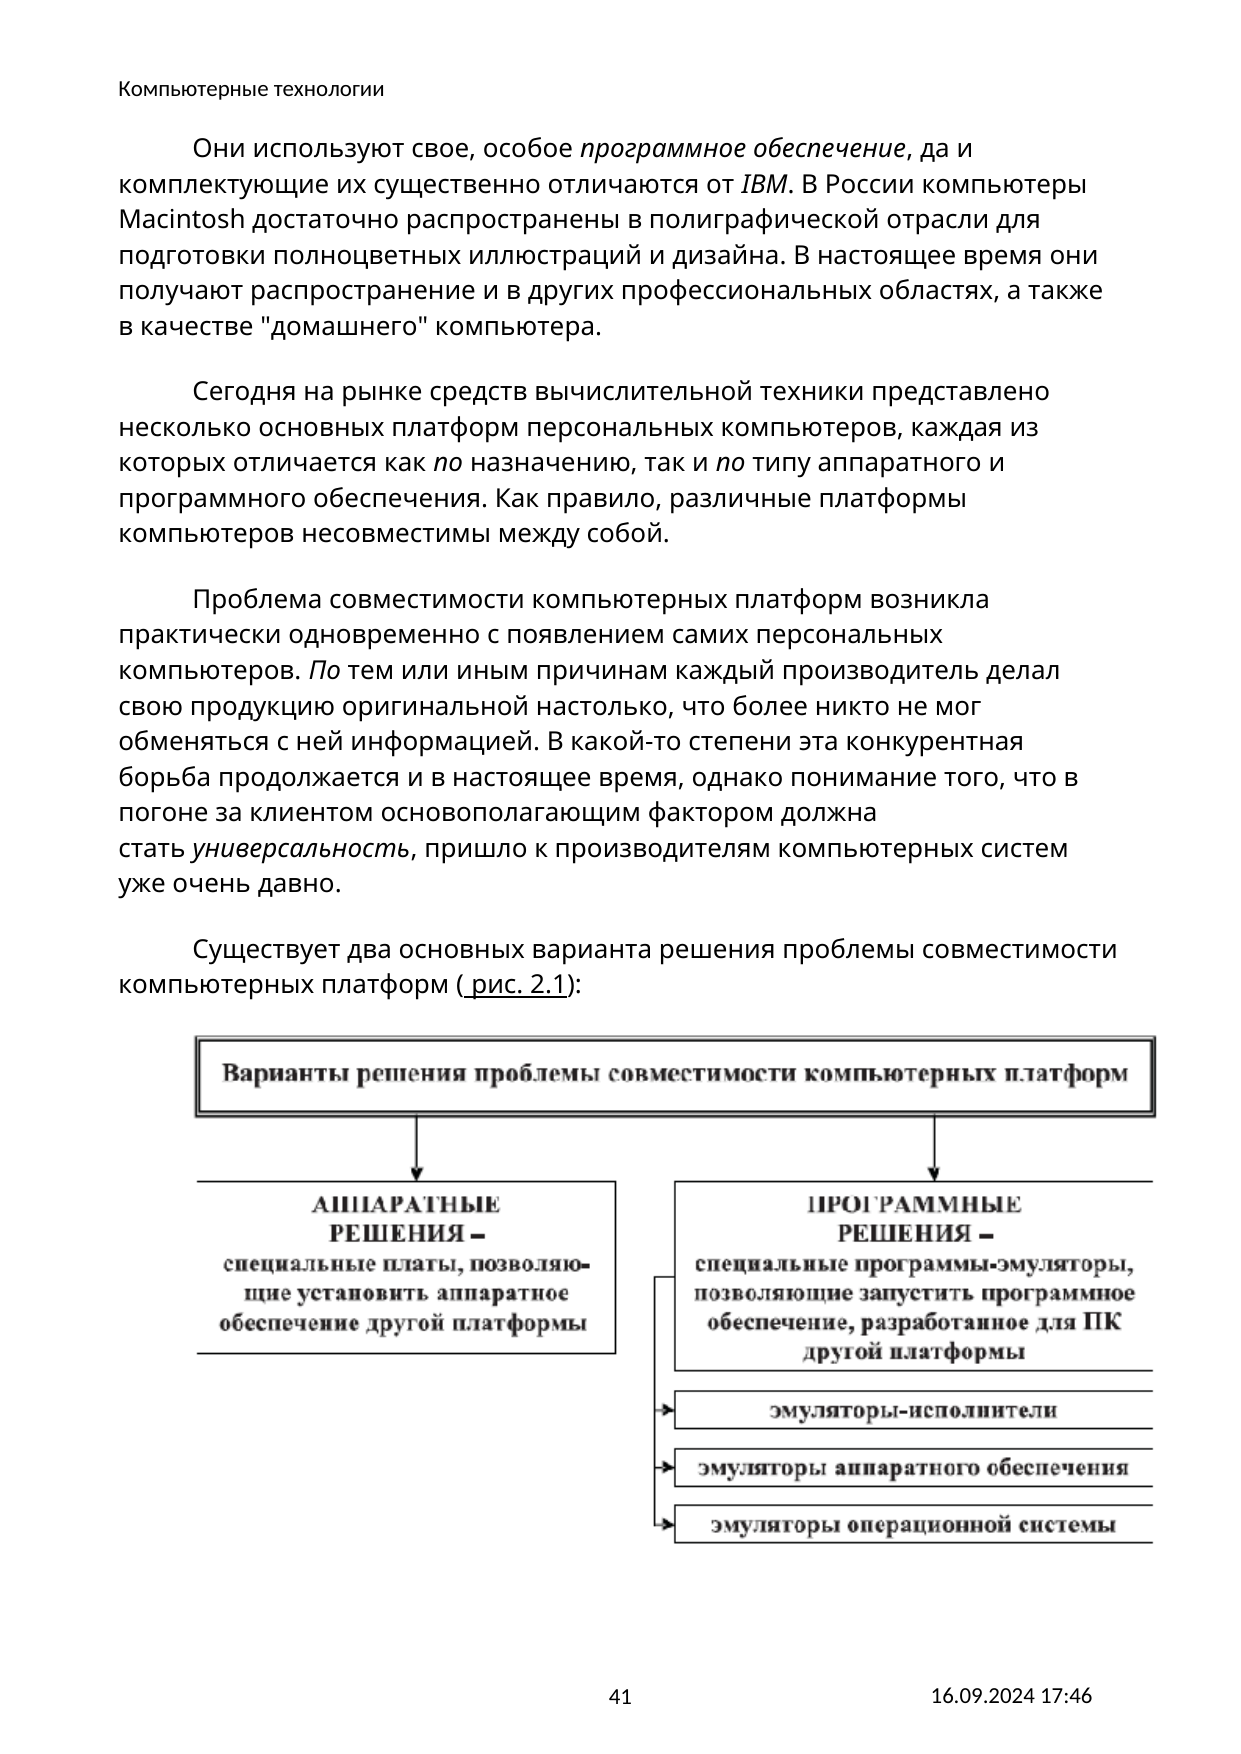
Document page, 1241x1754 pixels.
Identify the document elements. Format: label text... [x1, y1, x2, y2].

picture [192, 1031, 1161, 1550]
text Проблема совместимости компьютерных платформ возникла практически одновременно с появлением самих персональных компьютеров. По тем или иным причинам каждый производитель делал свою продукцию оригинальной настолько, что более никто не мог обменяться с ней информацией. В какой-то степени эта конкурентная борьба продолжается и в настоящее время, однако понимание того, что в погоне за клиентом основополагающим фактором должна стать универсальность, пришло к производителям компьютерных систем уже очень давно. [118, 581, 1122, 900]
text Сегодня на рынке средств вычислительной техники представлено несколько основных платформ персональных компьютеров, каждая из которых отличается как по назначению, так и по типу аппаратного и программного обеспечения. Как правило, различные платформы компьютеров несовместимы между собой. [118, 373, 1122, 551]
text Существует два основных варианта решения проблемы совместимости компьютерных платформ ( рис. 2.1): [118, 930, 1122, 1001]
text Они используют свое, особое программное обеспечение, да и комплектующие их существенно отличаются от IBM. В России компьютеры Macintosh достаточно распространены в полиграфической отрасли для подготовки полноцветных иллюстраций и дизайна. В настоящее время они получают распространение и в других профессиональных областях, а также в качестве "домашнего" компьютера. [118, 130, 1122, 343]
